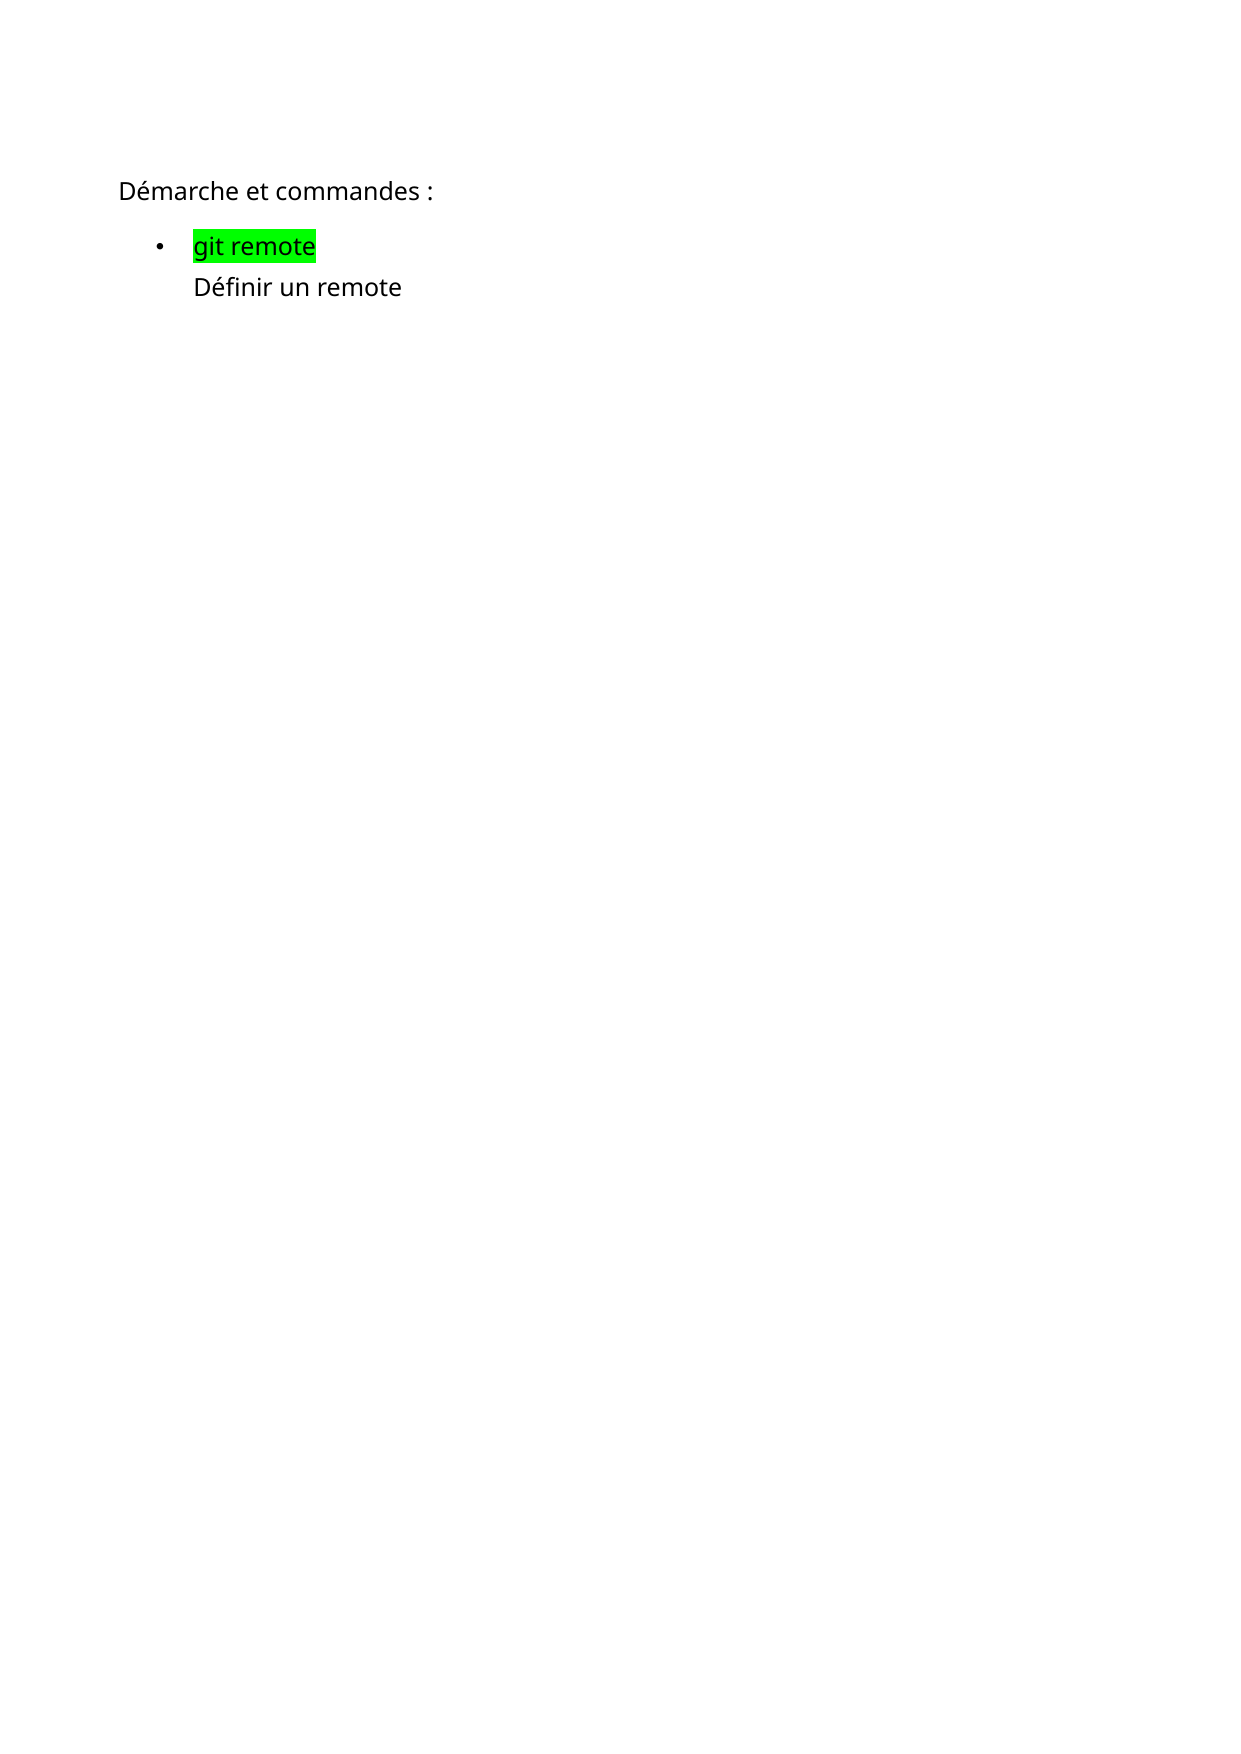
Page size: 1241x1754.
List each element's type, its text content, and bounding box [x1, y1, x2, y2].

text Démarche et commandes : [118, 173, 1122, 208]
list git remote Définir un remote [156, 229, 1122, 304]
